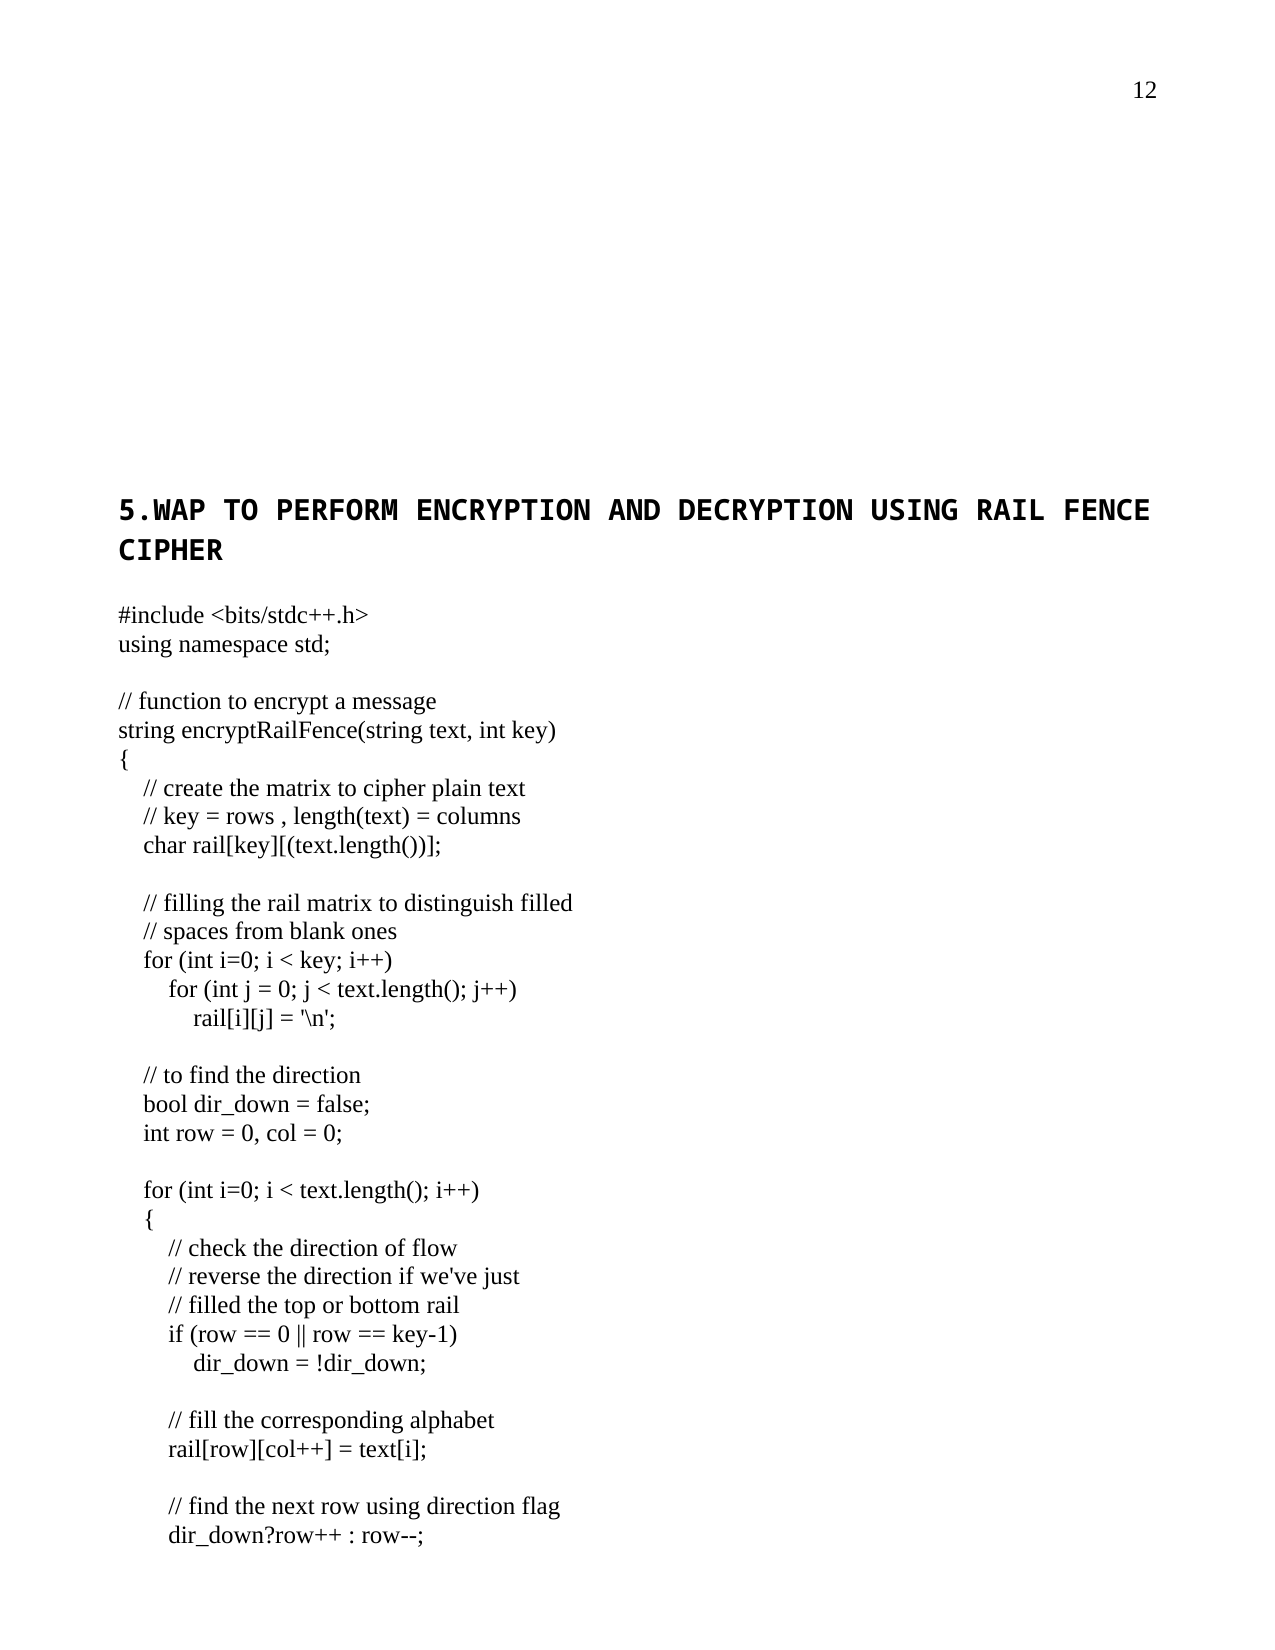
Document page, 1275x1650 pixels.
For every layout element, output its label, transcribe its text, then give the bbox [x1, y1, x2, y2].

text for (int i=0; i < text.length(); i++) [118, 1175, 1157, 1204]
text // reverse the direction if we've just [118, 1261, 1157, 1290]
text // filling the rail matrix to distinguish filled [118, 888, 1157, 916]
text // to find the direction [118, 1060, 1157, 1089]
text using namespace std; [118, 629, 1157, 658]
text if (row == 0 || row == key-1) [118, 1319, 1157, 1348]
text // check the direction of flow [118, 1233, 1157, 1261]
text // function to encrypt a message [118, 686, 1157, 715]
text char rail[key][(text.length())]; [118, 830, 1157, 859]
text for (int j = 0; j < text.length(); j++) [118, 974, 1157, 1003]
text bool dir_down = false; [118, 1089, 1157, 1118]
text rail[row][col++] = text[i]; [118, 1434, 1157, 1463]
text // key = rows , length(text) = columns [118, 801, 1157, 830]
text // filled the top or bottom rail [118, 1290, 1157, 1319]
text rail[i][j] = '\n'; [118, 1003, 1157, 1031]
text { [118, 1204, 1157, 1233]
text for (int i=0; i < key; i++) [118, 945, 1157, 974]
text string encryptRailFence(string text, int key) [118, 715, 1157, 744]
text dir_down?row++ : row--; [118, 1520, 1157, 1549]
text { [118, 744, 1157, 773]
text // find the next row using direction flag [118, 1491, 1157, 1520]
text // fill the corresponding alphabet [118, 1405, 1157, 1434]
text // create the matrix to cipher plain text [118, 773, 1157, 801]
text 5.WAP TO PERFORM ENCRYPTION AND DECRYPTION USING RAIL FENCE CIPHER [118, 490, 1157, 569]
text #include <bits/stdc++.h> [118, 600, 1157, 629]
text // spaces from blank ones [118, 916, 1157, 945]
text dir_down = !dir_down; [118, 1348, 1157, 1376]
text int row = 0, col = 0; [118, 1118, 1157, 1146]
